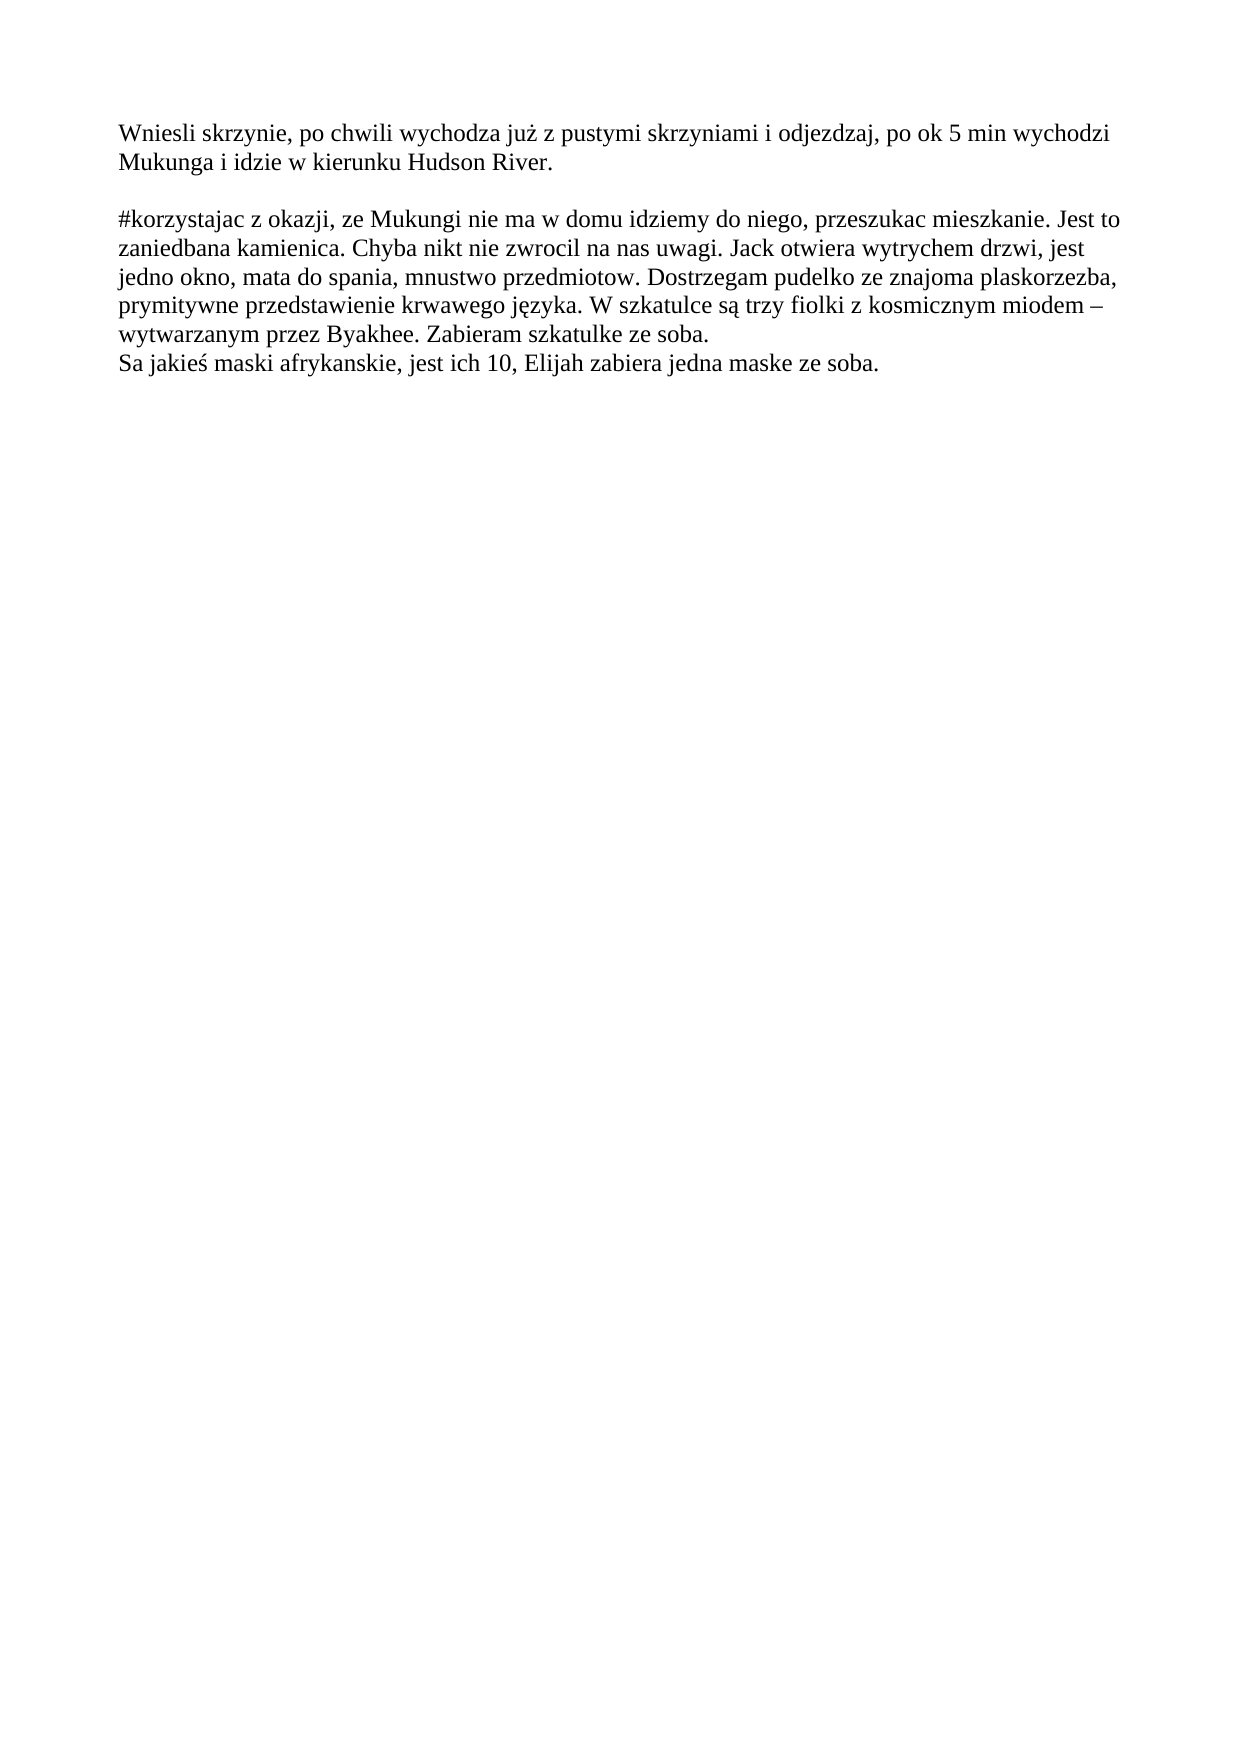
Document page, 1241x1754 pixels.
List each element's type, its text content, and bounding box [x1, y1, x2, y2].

text #korzystajac z okazji, ze Mukungi nie ma w domu idziemy do niego, przeszukac mieszkanie. Jest to zaniedbana kamienica. Chyba nikt nie zwrocil na nas uwagi. Jack otwiera wytrychem drzwi, jest jedno okno, mata do spania, mnustwo przedmiotow. Dostrzegam pudelko ze znajoma plaskorzezba, prymitywne przedstawienie krwawego języka. W szkatulce są trzy fiolki z kosmicznym miodem – wytwarzanym przez Byakhee. Zabieram szkatulke ze soba. [118, 204, 1122, 348]
text Sa jakieś maski afrykanskie, jest ich 10, Elijah zabiera jedna maske ze soba. [118, 348, 1122, 377]
text Wniesli skrzynie, po chwili wychodza już z pustymi skrzyniami i odjezdzaj, po ok 5 min wychodzi Mukunga i idzie w kierunku Hudson River. [118, 118, 1122, 176]
